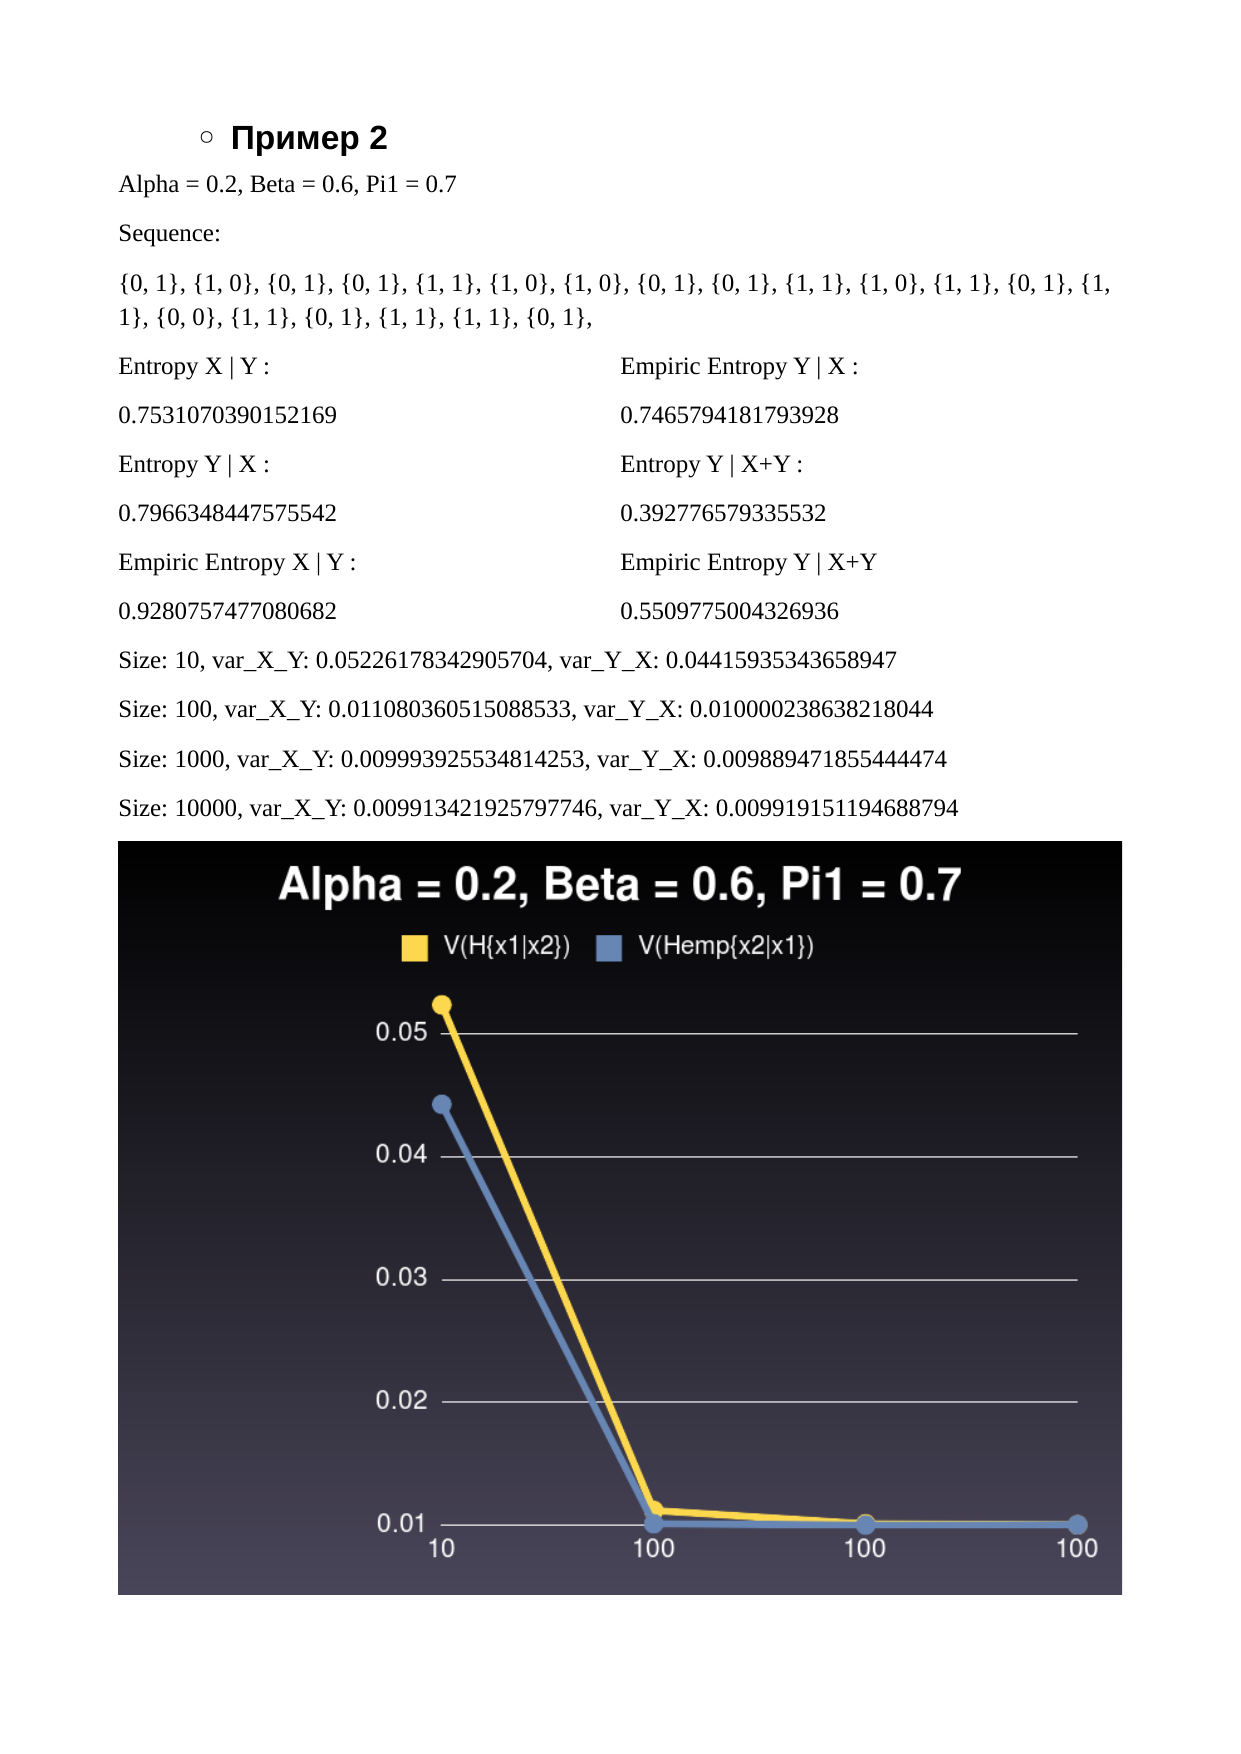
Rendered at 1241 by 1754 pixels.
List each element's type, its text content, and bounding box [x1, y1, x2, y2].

text {0, 1}, {1, 0}, {0, 1}, {0, 1}, {1, 1}, {1, 0}, {1, 0}, {0, 1}, {0, 1}, {1, 1}, {1, 0}, {1, 1}, {0, 1}, {1, 1}, {0, 0}, {1, 1}, {0, 1}, {1, 1}, {1, 1}, {0, 1}, [118, 268, 1122, 331]
text Empiric Entropy X | Y : [118, 547, 620, 576]
text 0.5509775004326936 [620, 596, 1122, 625]
text 0.7465794181793928 [620, 400, 1122, 429]
text Size: 10, var_X_Y: 0.05226178342905704, var_Y_X: 0.04415935343658947 [118, 646, 1122, 674]
text Size: 10000, var_X_Y: 0.009913421925797746, var_Y_X: 0.009919151194688794 [118, 793, 1122, 821]
text Alpha = 0.2, Beta = 0.6, Pi1 = 0.7 [118, 169, 1122, 198]
text Sequence: [118, 218, 1122, 247]
text Size: 1000, var_X_Y: 0.009993925534814253, var_Y_X: 0.009889471855444474 [118, 744, 1122, 772]
picture [118, 841, 1123, 1595]
text Empiric Entropy Y | X+Y [620, 547, 1122, 576]
subtitle Пример 2 [193, 118, 1122, 157]
text Entropy Y | X+Y : [620, 449, 1122, 478]
text Entropy Y | X : [118, 449, 620, 478]
text 0.7966348447575542 [118, 498, 620, 527]
text 0.9280757477080682 [118, 596, 620, 625]
text Empiric Entropy Y | X : [620, 351, 1122, 380]
text 0.7531070390152169 [118, 400, 620, 429]
text Entropy X | Y : [118, 351, 620, 380]
text 0.392776579335532 [620, 498, 1122, 527]
text Size: 100, var_X_Y: 0.011080360515088533, var_Y_X: 0.010000238638218044 [118, 694, 1122, 723]
